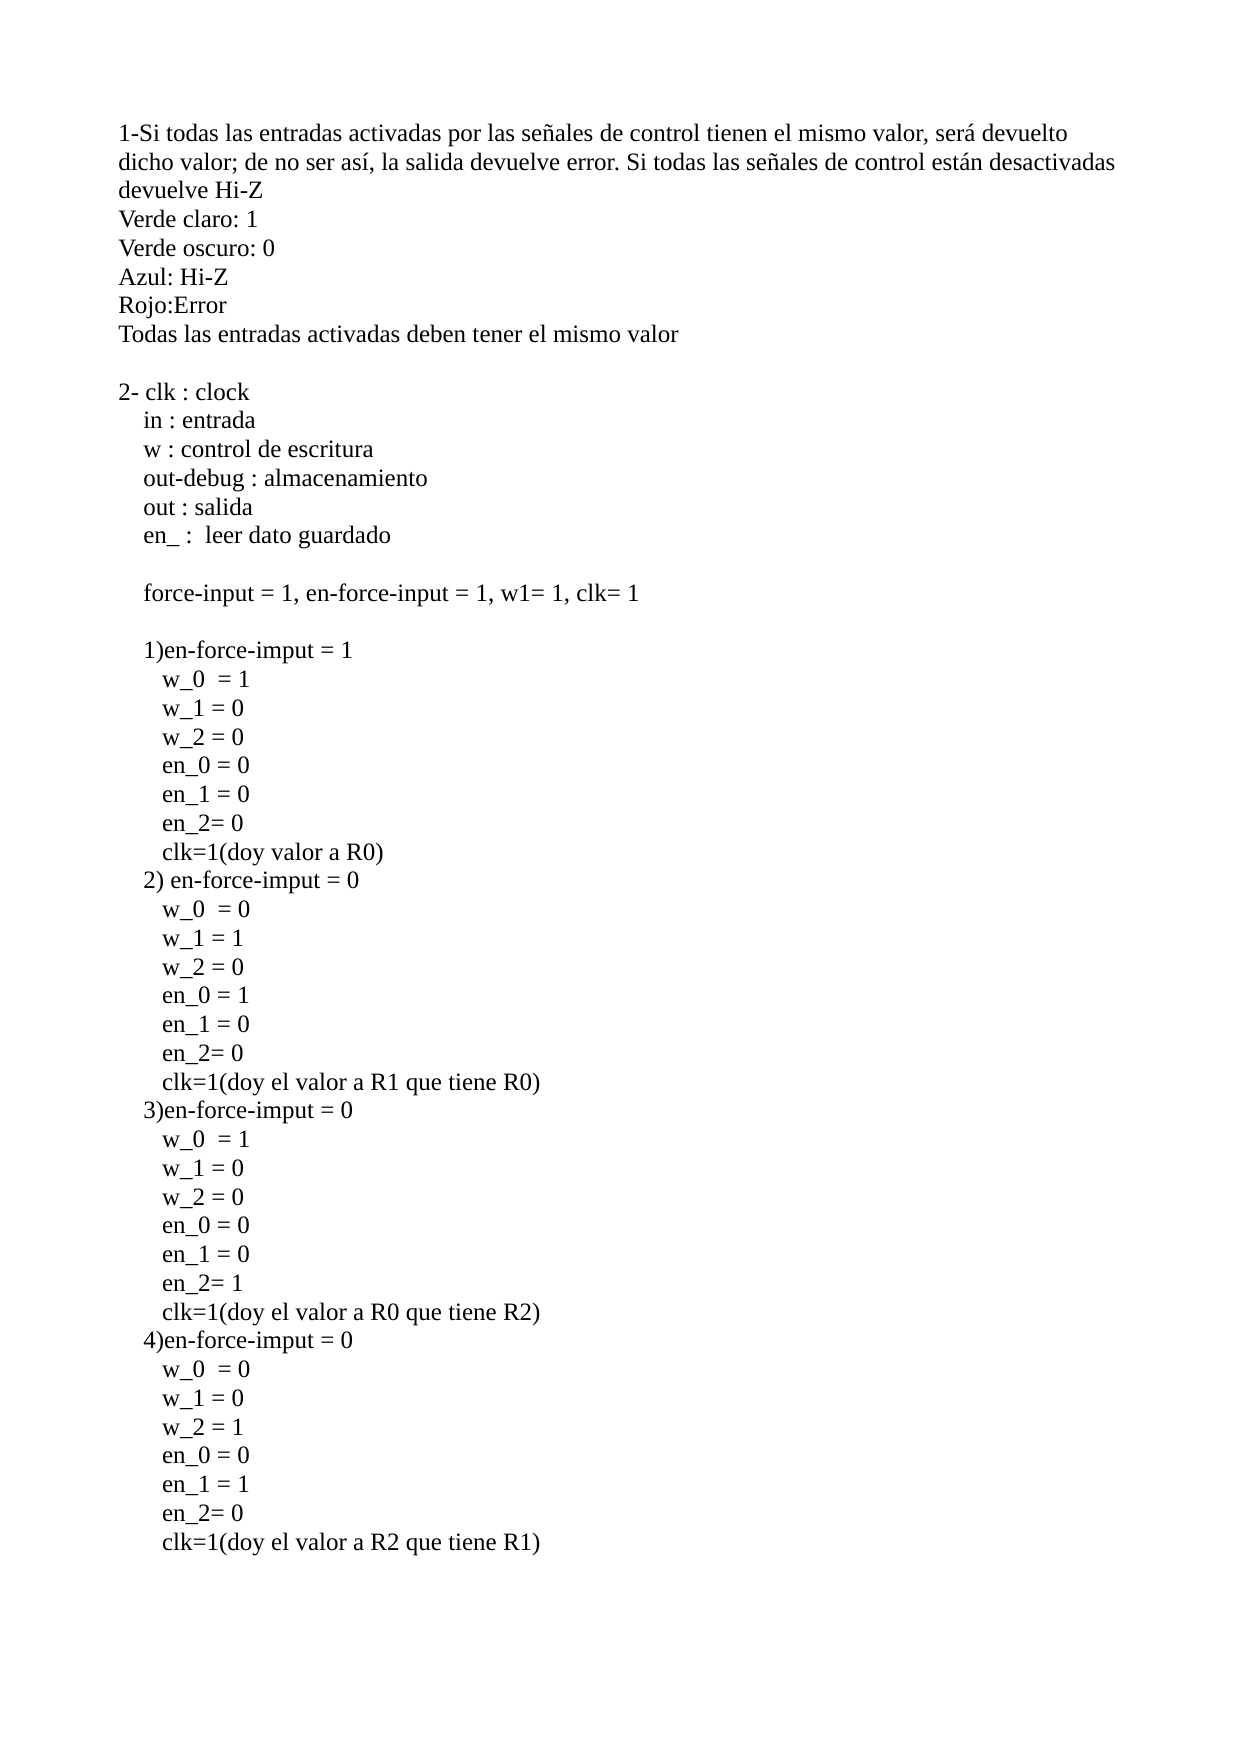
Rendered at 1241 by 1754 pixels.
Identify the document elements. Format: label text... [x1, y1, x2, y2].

text en_1 = 0 [118, 1009, 1122, 1038]
text en_0 = 0 [118, 751, 1122, 779]
text w_2 = 1 [118, 1412, 1122, 1441]
text w_1 = 0 [118, 693, 1122, 722]
text in : entrada [118, 406, 1122, 434]
text w : control de escritura [118, 434, 1122, 463]
text 1-Si todas las entradas activadas por las señales de control tienen el mismo valor, será devuelto dicho valor; de no ser así, la salida devuelve error. Si todas las señales de control están desactivadas devuelve Hi-Z [118, 118, 1122, 204]
text clk=1(doy el valor a R1 que tiene R0) [118, 1067, 1122, 1096]
text Rojo:Error [118, 291, 1122, 319]
text w_1 = 1 [118, 923, 1122, 952]
text en_ : leer dato guardado [118, 521, 1122, 549]
text en_0 = 1 [118, 981, 1122, 1009]
text w_1 = 0 [118, 1153, 1122, 1182]
text w_0 = 0 [118, 894, 1122, 923]
text w_2 = 0 [118, 722, 1122, 751]
text Verde claro: 1 [118, 204, 1122, 233]
text clk=1(doy valor a R0) [118, 837, 1122, 866]
text Todas las entradas activadas deben tener el mismo valor [118, 319, 1122, 348]
text w_2 = 0 [118, 1182, 1122, 1211]
text en_1 = 0 [118, 1239, 1122, 1268]
text Verde oscuro: 0 [118, 233, 1122, 262]
text out : salida [118, 492, 1122, 521]
text w_0 = 0 [118, 1354, 1122, 1383]
text 2- clk : clock [118, 377, 1122, 406]
text w_0 = 1 [118, 664, 1122, 693]
text Azul: Hi-Z [118, 262, 1122, 291]
text w_1 = 0 [118, 1383, 1122, 1412]
text en_0 = 0 [118, 1441, 1122, 1469]
text out-debug : almacenamiento [118, 463, 1122, 492]
text en_1 = 1 [118, 1469, 1122, 1498]
text w_2 = 0 [118, 952, 1122, 981]
text 4)en-force-imput = 0 [118, 1326, 1122, 1354]
text en_1 = 0 [118, 779, 1122, 808]
text en_2= 0 [118, 1498, 1122, 1527]
text w_0 = 1 [118, 1124, 1122, 1153]
text force-input = 1, en-force-input = 1, w1= 1, clk= 1 [118, 578, 1122, 607]
text 2) en-force-imput = 0 [118, 866, 1122, 894]
text en_0 = 0 [118, 1211, 1122, 1239]
text en_2= 1 [118, 1268, 1122, 1297]
text 3)en-force-imput = 0 [118, 1096, 1122, 1124]
text clk=1(doy el valor a R0 que tiene R2) [118, 1297, 1122, 1326]
text 1)en-force-imput = 1 [118, 636, 1122, 664]
text en_2= 0 [118, 808, 1122, 837]
text clk=1(doy el valor a R2 que tiene R1) [118, 1527, 1122, 1556]
text en_2= 0 [118, 1038, 1122, 1067]
